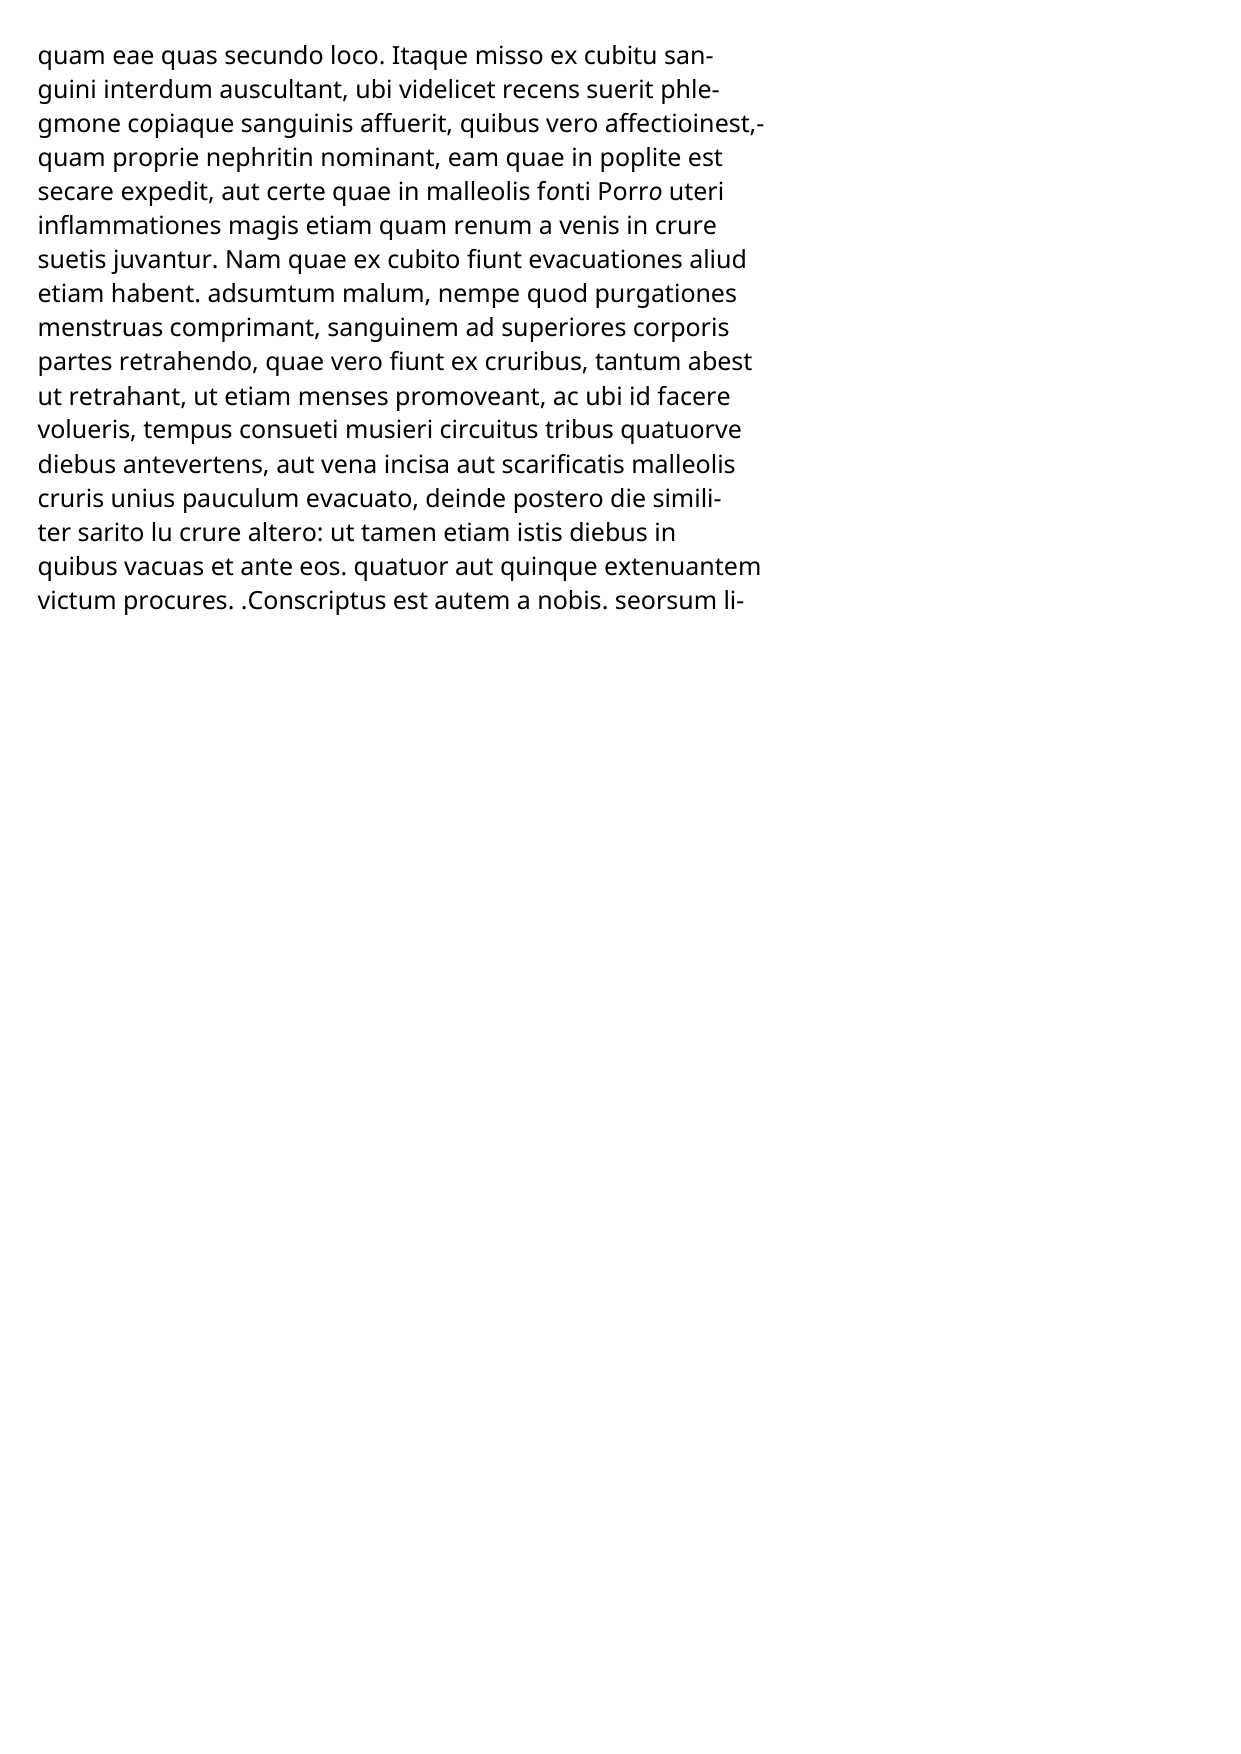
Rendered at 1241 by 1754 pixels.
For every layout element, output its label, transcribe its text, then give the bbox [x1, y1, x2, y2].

text quam eae quas secundo loco. Itaque misso ex cubitu san- guini interdum auscultant, ubi videlicet recens suerit phle- gmone copiaque sanguinis affuerit, quibus vero affectioinest,- quam proprie nephritin nominant, eam quae in poplite est secare expedit, aut certe quae in malleolis fonti Porro uteri inflammationes magis etiam quam renum a venis in crure suetis juvantur. Nam quae ex cubito fiunt evacuationes aliud etiam habent. adsumtum malum, nempe quod purgationes menstruas comprimant, sanguinem ad superiores corporis partes retrahendo, quae vero fiunt ex cruribus, tantum abest ut retrahant, ut etiam menses promoveant, ac ubi id facere volueris, tempus consueti musieri circuitus tribus quatuorve diebus antevertens, aut vena incisa aut scarificatis malleolis cruris unius pauculum evacuato, deinde postero die simili- ter sarito lu crure altero: ut tamen etiam istis diebus in quibus vacuas et ante eos. quatuor aut quinque extenuantem victum procures. .Conscriptus est autem a nobis. seorsum li- [37, 37, 1203, 617]
